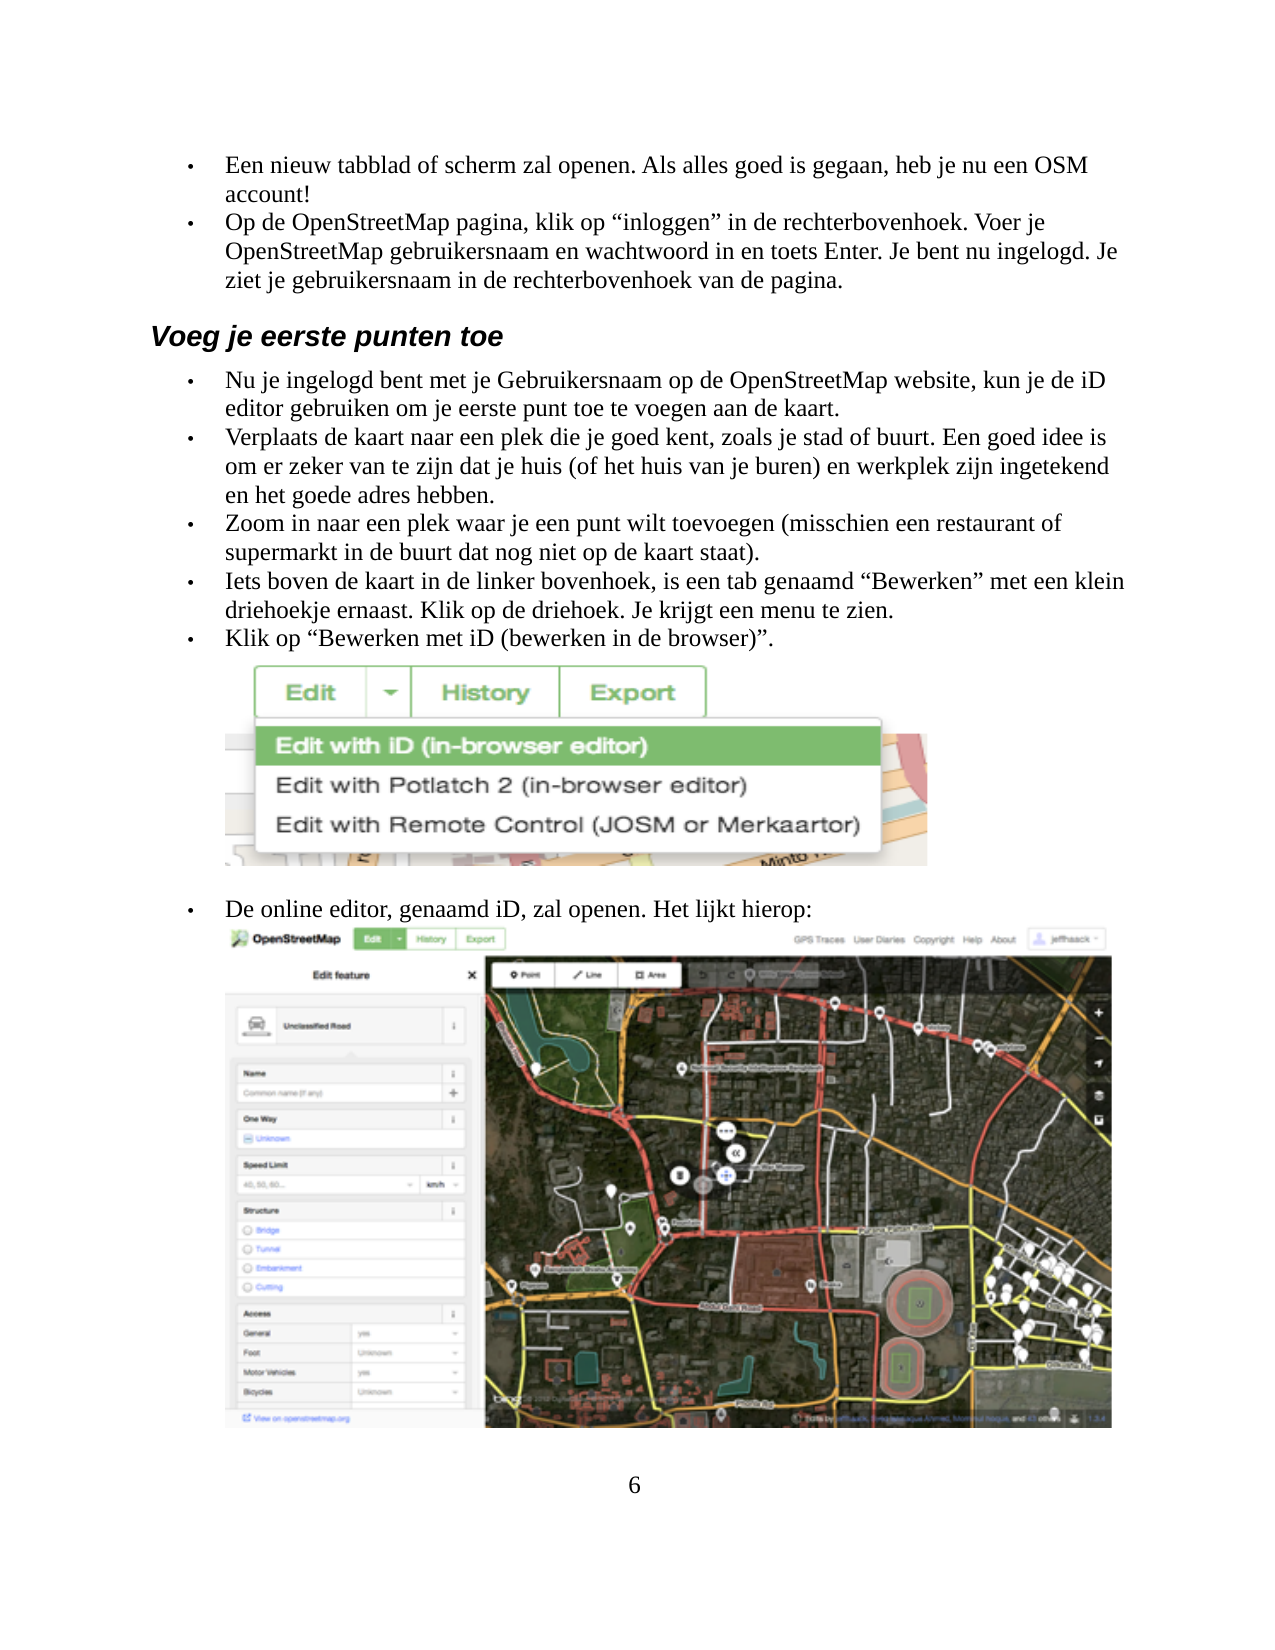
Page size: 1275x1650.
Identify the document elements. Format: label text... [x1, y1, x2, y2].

picture [225, 923, 1112, 1428]
list Een nieuw tabblad of scherm zal openen. Als alles goed is gegaan, heb je nu een OSM account! [187, 150, 1125, 207]
list Iets boven de kaart in de linker bovenhoek, is een tab genaamd “Bewerken” met een klein driehoekje ernaast. Klik op de driehoek. Je krijgt een menu te zien. [187, 566, 1125, 623]
picture [225, 652, 928, 866]
list Zoom in naar een plek waar je een punt wilt toevoegen (misschien een restaurant of supermarkt in de buurt dat nog niet op de kaart staat). [187, 508, 1125, 566]
list Op de OpenStreetMap pagina, klik op “inloggen” in de rechterbovenhoek. Voer je OpenStreetMap gebruikersnaam en wachtwoord in en toets Enter. Je bent nu ingelogd. Je ziet je gebruikersnaam in de rechterbovenhoek van de pagina. [187, 207, 1125, 294]
list Nu je ingelogd bent met je Gebruikersnaam op de OpenStreetMap website, kun je de iD editor gebruiken om je eerste punt toe te voegen aan de kaart. [187, 365, 1125, 422]
subtitle Voeg je eerste punten toe [150, 319, 1125, 352]
list Verplaats de kaart naar een plek die je goed kent, zoals je stad of buurt. Een goed idee is om er zeker van te zijn dat je huis (of het huis van je buren) en werkplek zijn ingetekend en het goede adres hebben. [187, 422, 1125, 508]
list Klik op “Bewerken met iD (bewerken in de browser)”. [187, 623, 1125, 652]
list De online editor, genaamd iD, zal openen. Het lijkt hierop: [187, 894, 1125, 923]
